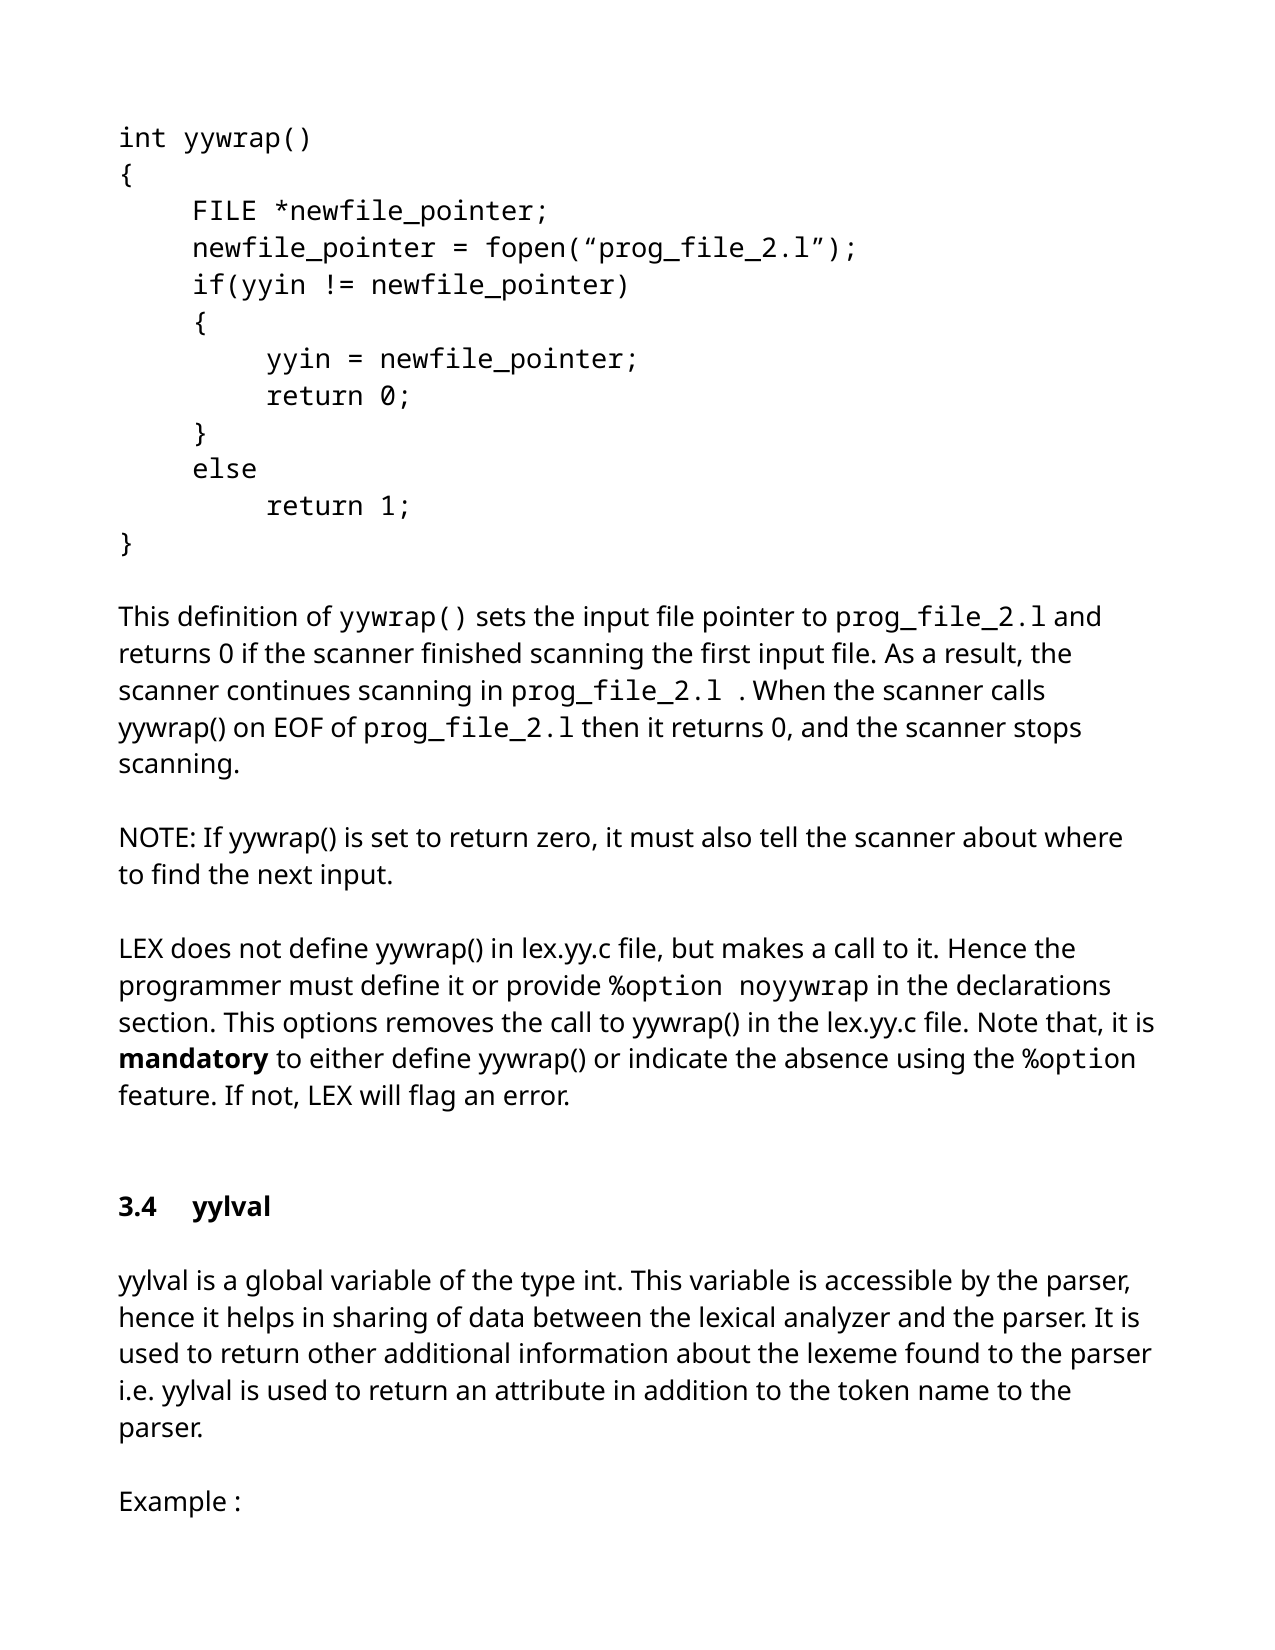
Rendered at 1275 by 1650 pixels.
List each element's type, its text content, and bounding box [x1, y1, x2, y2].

text Example : [118, 1482, 1157, 1519]
text This definition of yywrap() sets the input file pointer to prog_file_2.l and returns 0 if the scanner finished scanning the first input file. As a result, the scanner continues scanning in prog_file_2.l . When the scanner calls yywrap() on EOF of prog_file_2.l then it returns 0, and the scanner stops scanning. [118, 597, 1157, 782]
text yyin = newfile_pointer; [118, 339, 1157, 376]
text int yywrap() [118, 118, 1157, 155]
text } [118, 524, 1157, 561]
text return 1; [118, 487, 1157, 524]
text { [118, 155, 1157, 192]
text if(yyin != newfile_pointer) [118, 266, 1157, 302]
text 3.4 yylval [118, 1187, 1157, 1224]
text { [118, 302, 1157, 339]
text NOTE: If yywrap() is set to return zero, it must also tell the scanner about where to find the next input. [118, 819, 1157, 892]
text return 0; [118, 376, 1157, 413]
text FILE *newfile_pointer; [118, 192, 1157, 229]
text } [118, 413, 1157, 450]
text LEX does not define yywrap() in lex.yy.c file, but makes a call to it. Hence the programmer must define it or provide %option noyywrap in the declarations section. This options removes the call to yywrap() in the lex.yy.c file. Note that, it is mandatory to either define yywrap() or indicate the absence using the %option feature. If not, LEX will flag an error. [118, 929, 1157, 1114]
text yylval is a global variable of the type int. This variable is accessible by the parser, hence it helps in sharing of data between the lexical analyzer and the parser. It is used to return other additional information about the lexeme found to the parser i.e. yylval is used to return an attribute in addition to the token name to the parser. [118, 1261, 1157, 1446]
text newfile_pointer = fopen(“prog_file_2.l”); [118, 229, 1157, 266]
text else [118, 450, 1157, 487]
